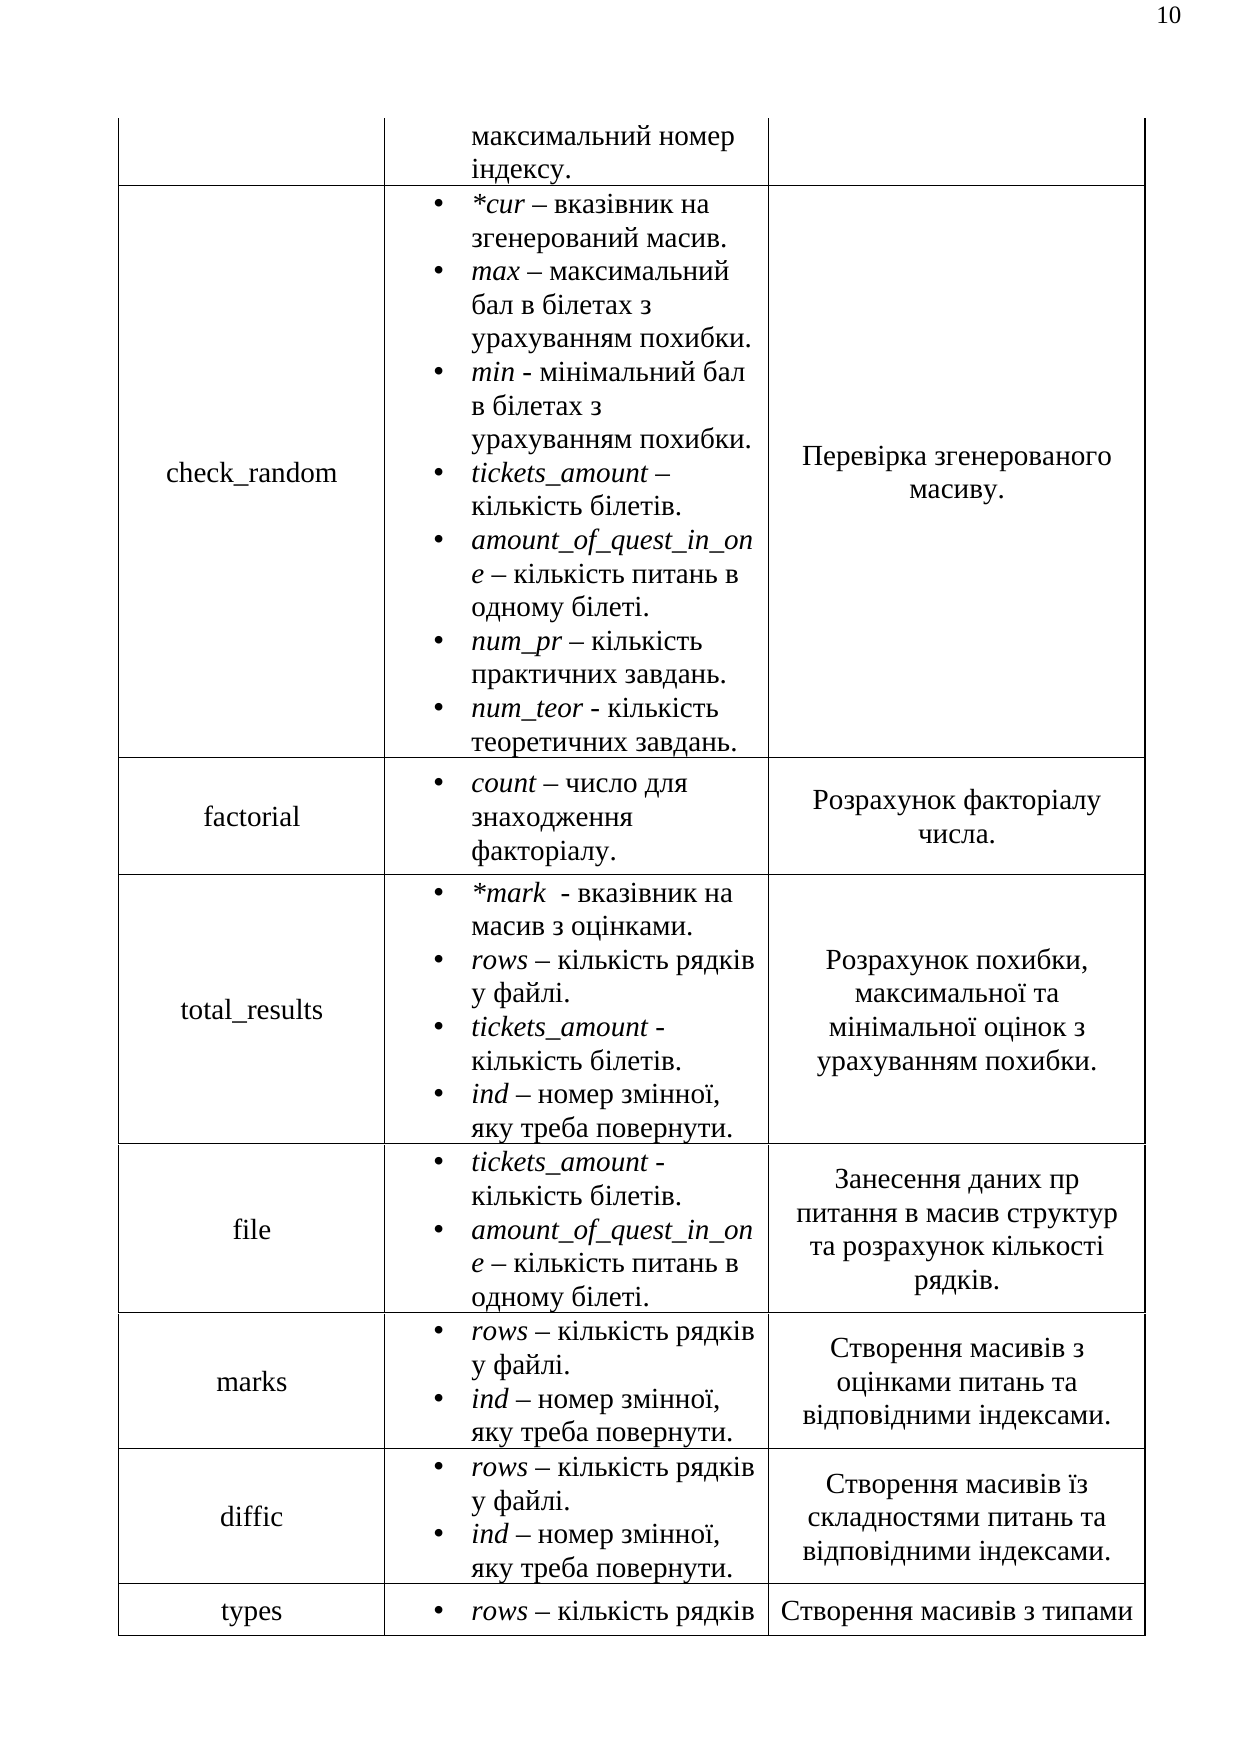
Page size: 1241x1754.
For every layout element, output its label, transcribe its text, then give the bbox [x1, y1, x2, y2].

table_cell Створення масивів їз складностями питань та відповідними індексами. [769, 1449, 1144, 1583]
table_cell Перевірка згенерованого масиву. [769, 186, 1144, 757]
table_cell Занесення даних пр питання в масив структур та розрахунок кількості рядків. [769, 1145, 1144, 1312]
table_cell rows – кількість рядків у файлі. ind – номер змінної, яку треба повернути. [385, 1584, 768, 1635]
table_cell rows – кількість рядків у файлі. ind – номер змінної, яку треба повернути. [385, 1449, 768, 1583]
table_cell Створення масивів з оцінками питань та відповідними індексами. [769, 1314, 1144, 1448]
table_cell total_results [119, 875, 384, 1143]
table_cell tickets_amount - кількість білетів. amount_of_quest_in_one – кількість питань в одному білеті. [385, 1145, 768, 1312]
table_cell rows – кількість рядків у файлі. ind – номер змінної, яку треба повернути. [385, 1314, 768, 1448]
table_cell сount – число для знаходження факторіалу. [385, 758, 768, 874]
table_cell diffic [119, 1449, 384, 1583]
table_cell Розрахунок факторіалу числа. [769, 758, 1144, 874]
table_cell arr_size – розмір масиву. *parr – вказівник на масив для запису індексів. range_min – мінімальний номер індексу. range_max – максимальний номер індексу. [385, 118, 768, 185]
table_cell *cur – вказівник на згенерований масив. max – максимальний бал в білетах з урахуванням похибки. min - мінімальний бал в білетах з урахуванням похибки. tickets_amount – кількість білетів. amount_of_quest_in_one – кількість питань в одному білеті. num_pr – кількість практичних завдань. num_teor - кількість теоретичних завдань. [385, 186, 768, 757]
table_cell file [119, 1145, 384, 1312]
table_cell [119, 118, 384, 185]
table_cell check_random [119, 186, 384, 757]
table_cell [769, 118, 1144, 185]
table_cell factorial [119, 758, 384, 874]
table_cell marks [119, 1314, 384, 1448]
table_cell types [119, 1584, 384, 1635]
table_cell *mark - вказівник на масив з оцінками. rows – кількість рядків у файлі. tickets_amount - кількість білетів. ind – номер змінної, яку треба повернути. [385, 875, 768, 1143]
table_cell Розрахунок похибки, максимальної та мінімальної оцінок з урахуванням похибки. [769, 875, 1144, 1143]
table_cell Створення масивів з типами [769, 1584, 1144, 1635]
